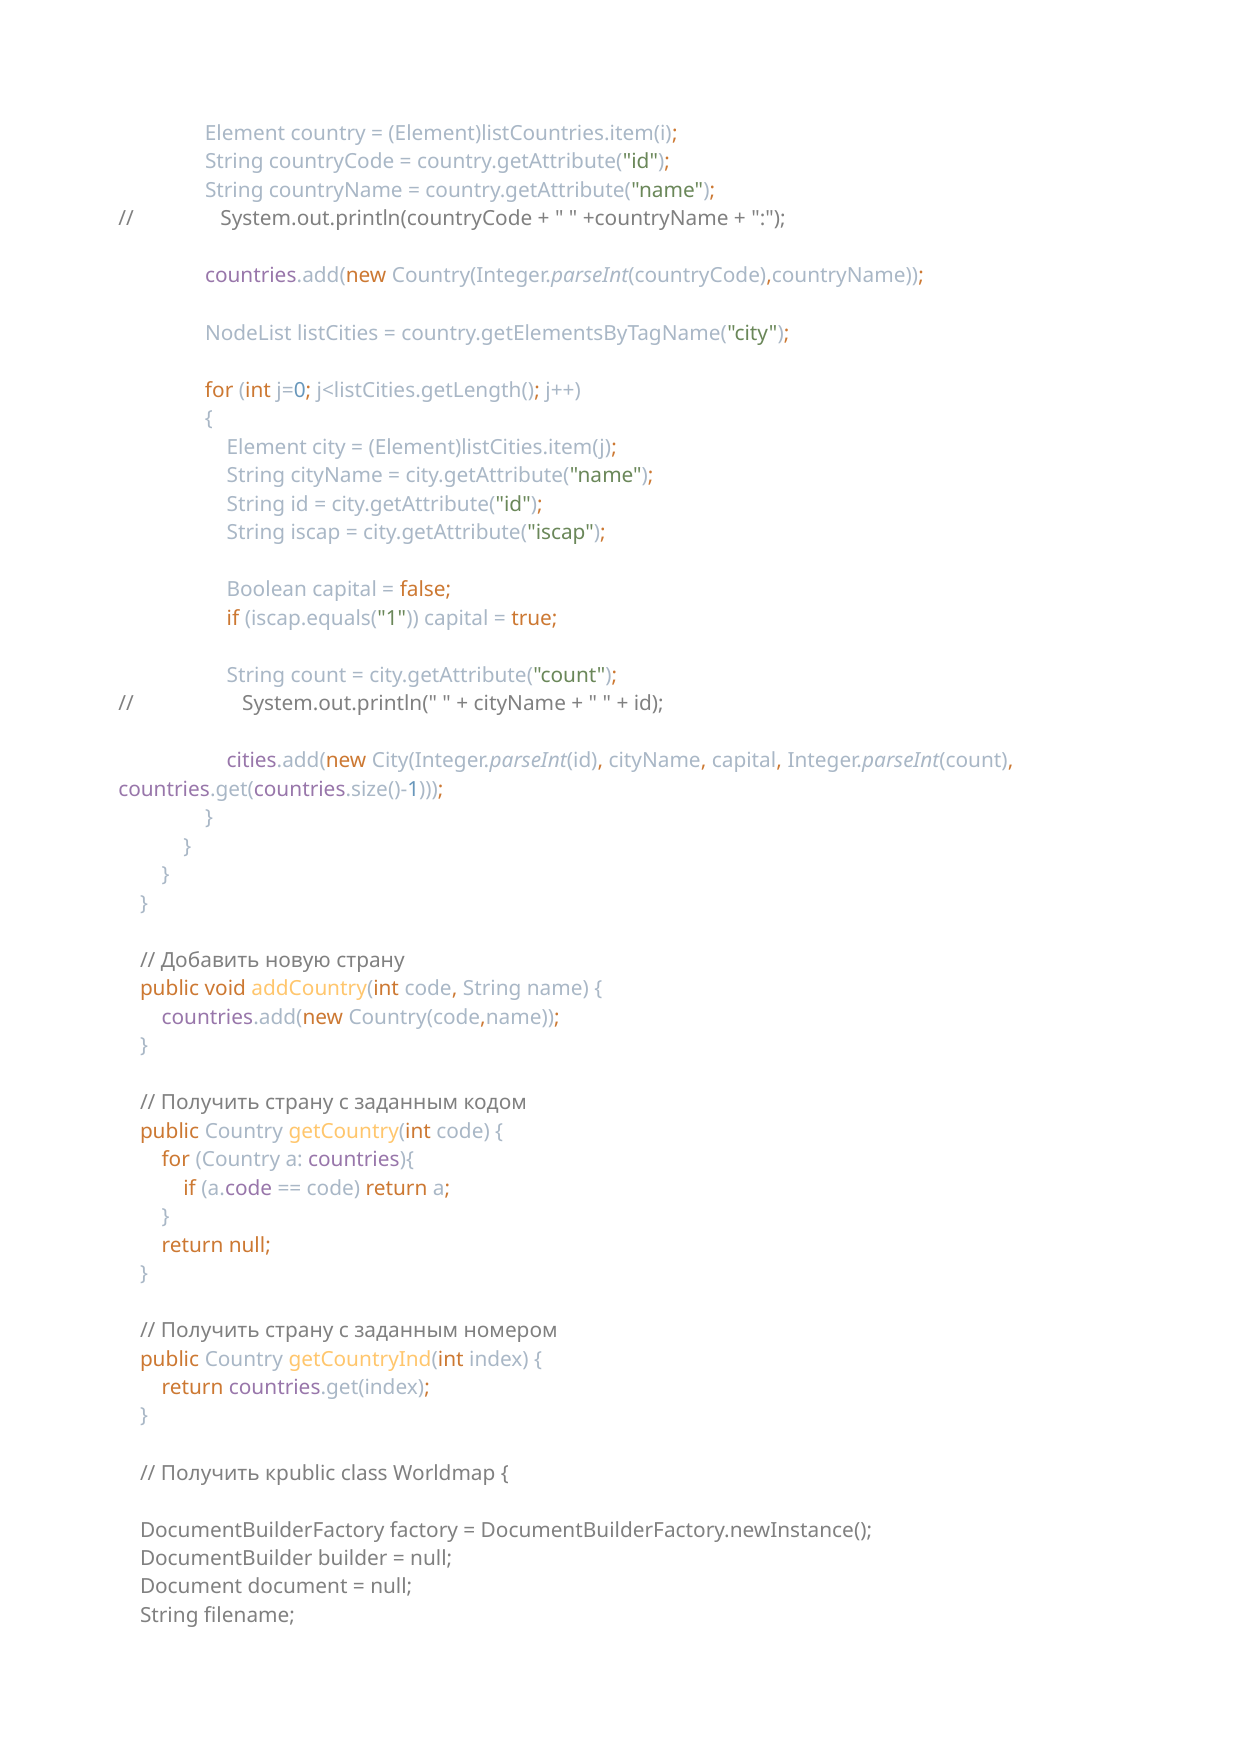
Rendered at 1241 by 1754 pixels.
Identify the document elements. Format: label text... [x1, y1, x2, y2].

text Document document = null; [118, 1572, 1122, 1600]
text Element country = (Element)listCountries.item(i); String countryCode = country.getAttribute("id"); String countryName = country.getAttribute("name"); // System.out.println(countryCode + " " +countryName + ":"); countries.add(new Country(Integer.parseInt(countryCode),countryName)); NodeList listCities = country.getElementsByTagName("city"); for (int j=0; j<listCities.getLength(); j++) { Element city = (Element)listCities.item(j); String cityName = city.getAttribute("name"); String id = city.getAttribute("id"); String iscap = city.getAttribute("iscap"); Boolean capital = false; if (iscap.equals("1")) capital = true; String count = city.getAttribute("count"); // System.out.println(" " + cityName + " " + id); cities.add(new City(Integer.parseInt(id), cityName, capital, Integer.parseInt(count), countries.get(countries.size()-1))); } } } } // Добавить новую страну public void addCountry(int code, String name) { countries.add(new Country(code,name)); } // Получить страну c заданным кодом public Country getCountry(int code) { for (Country a: countries){ if (a.code == code) return a; } return null; } // Получить страну c заданным номером public Country getCountryInd(int index) { return countries.get(index); } // Получить кpublic class Worldmap { [118, 118, 1122, 1486]
text DocumentBuilder builder = null; [118, 1543, 1122, 1572]
text DocumentBuilderFactory factory = DocumentBuilderFactory.newInstance(); [118, 1515, 1122, 1543]
text String filename; [118, 1600, 1122, 1628]
